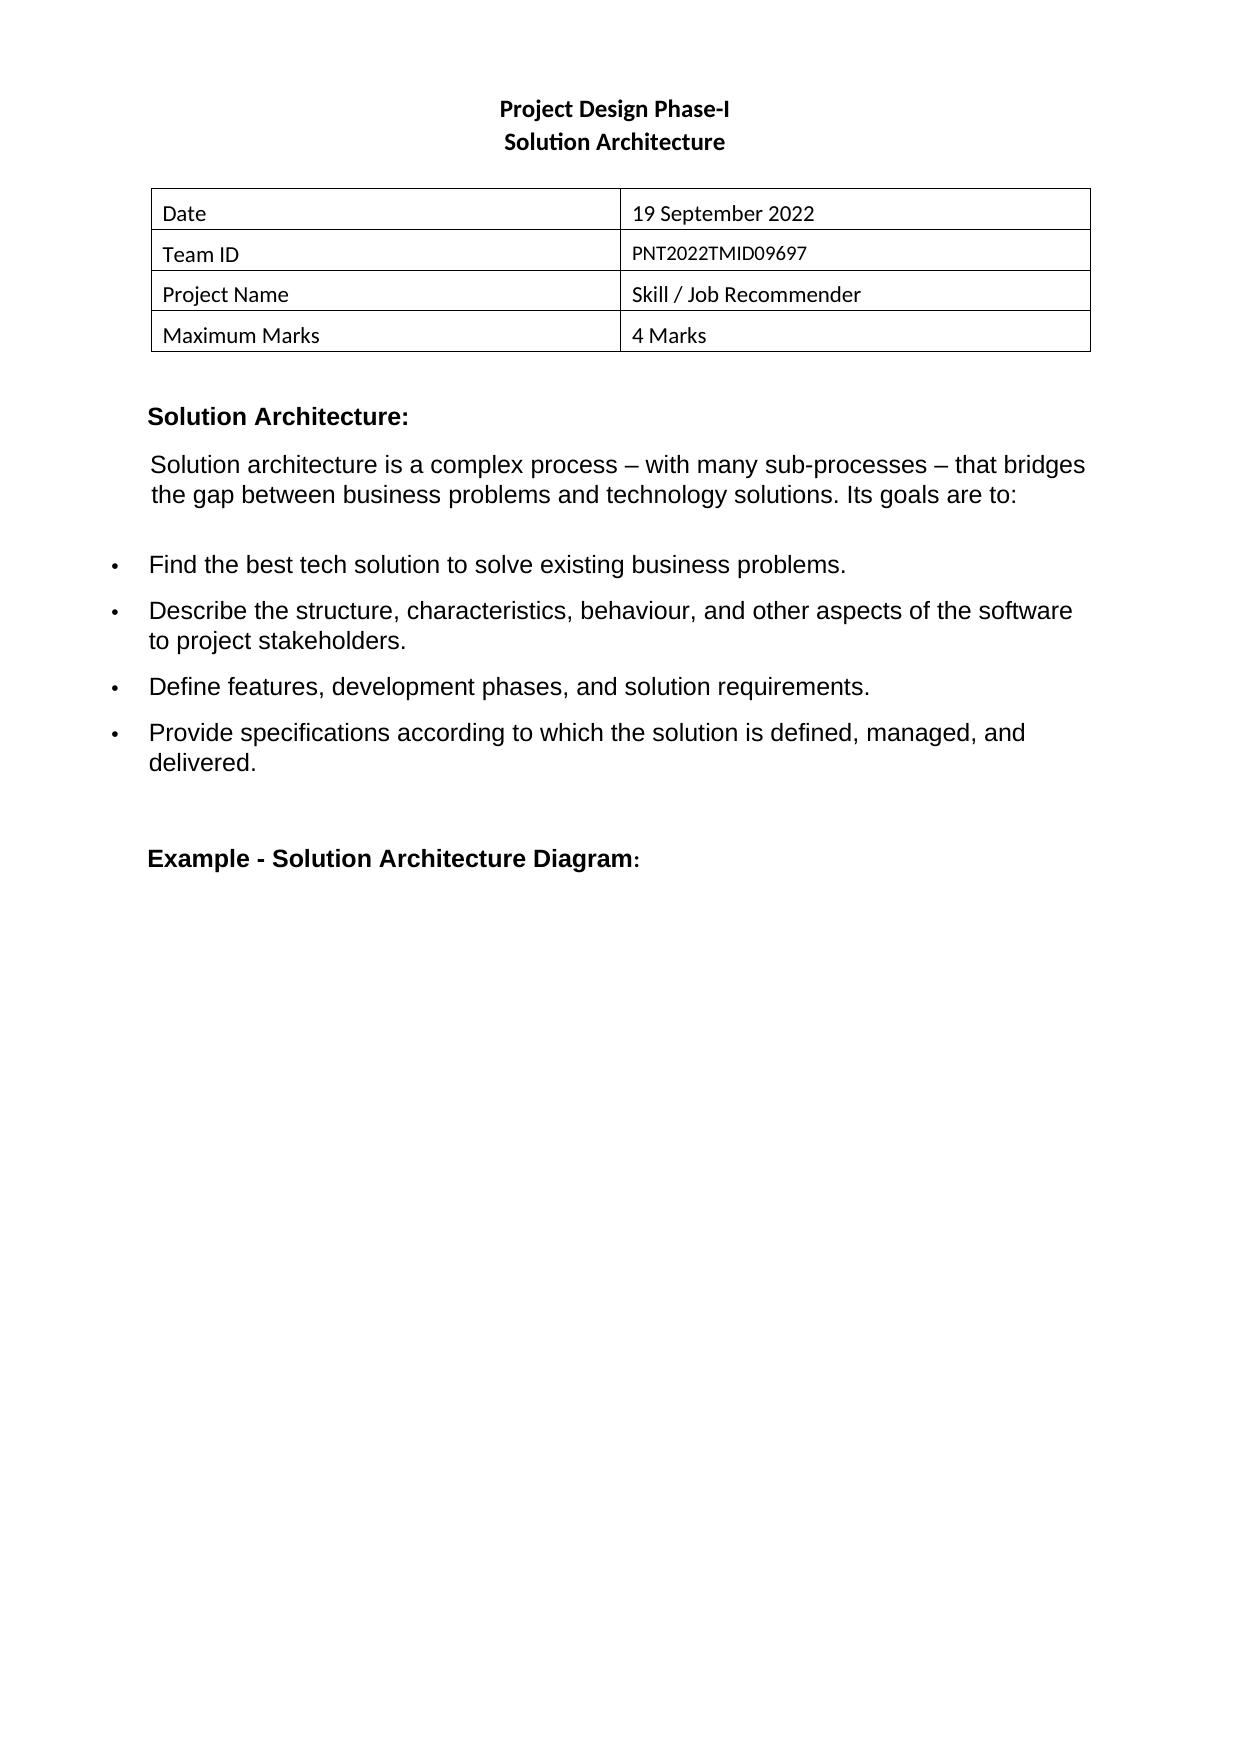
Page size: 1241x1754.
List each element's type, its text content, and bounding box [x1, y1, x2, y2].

list Describe the structure, characteristics, behaviour, and other aspects of the software to project stakeholders. [111, 596, 1102, 656]
table_cell Maximum Marks [152, 311, 620, 351]
table_cell 4 Marks [621, 311, 1090, 351]
table_cell Skill / Job Recommender [621, 271, 1090, 310]
text Example - Solution Architecture Diagram: [147, 844, 1106, 873]
list Provide specifications according to which the solution is defined, managed, and delivered. [111, 718, 1102, 778]
table_header Date [152, 189, 620, 229]
table_cell Project Name [152, 271, 620, 310]
text Project Design Phase-I [148, 93, 1092, 124]
text Solution Architecture [148, 126, 1092, 156]
list Define features, development phases, and solution requirements. [111, 672, 1102, 701]
text Solution Architecture: [147, 402, 1106, 431]
table_header 19 September 2022 [621, 189, 1090, 229]
text Solution architecture is a complex process – with many sub-processes – that bridges the gap between business problems and technology solutions. Its goals are to: [150, 450, 1102, 509]
table_cell PNT2022TMID09697 [621, 230, 1090, 269]
list Find the best tech solution to solve existing business problems. [111, 550, 1102, 579]
table_cell Team ID [152, 230, 620, 269]
